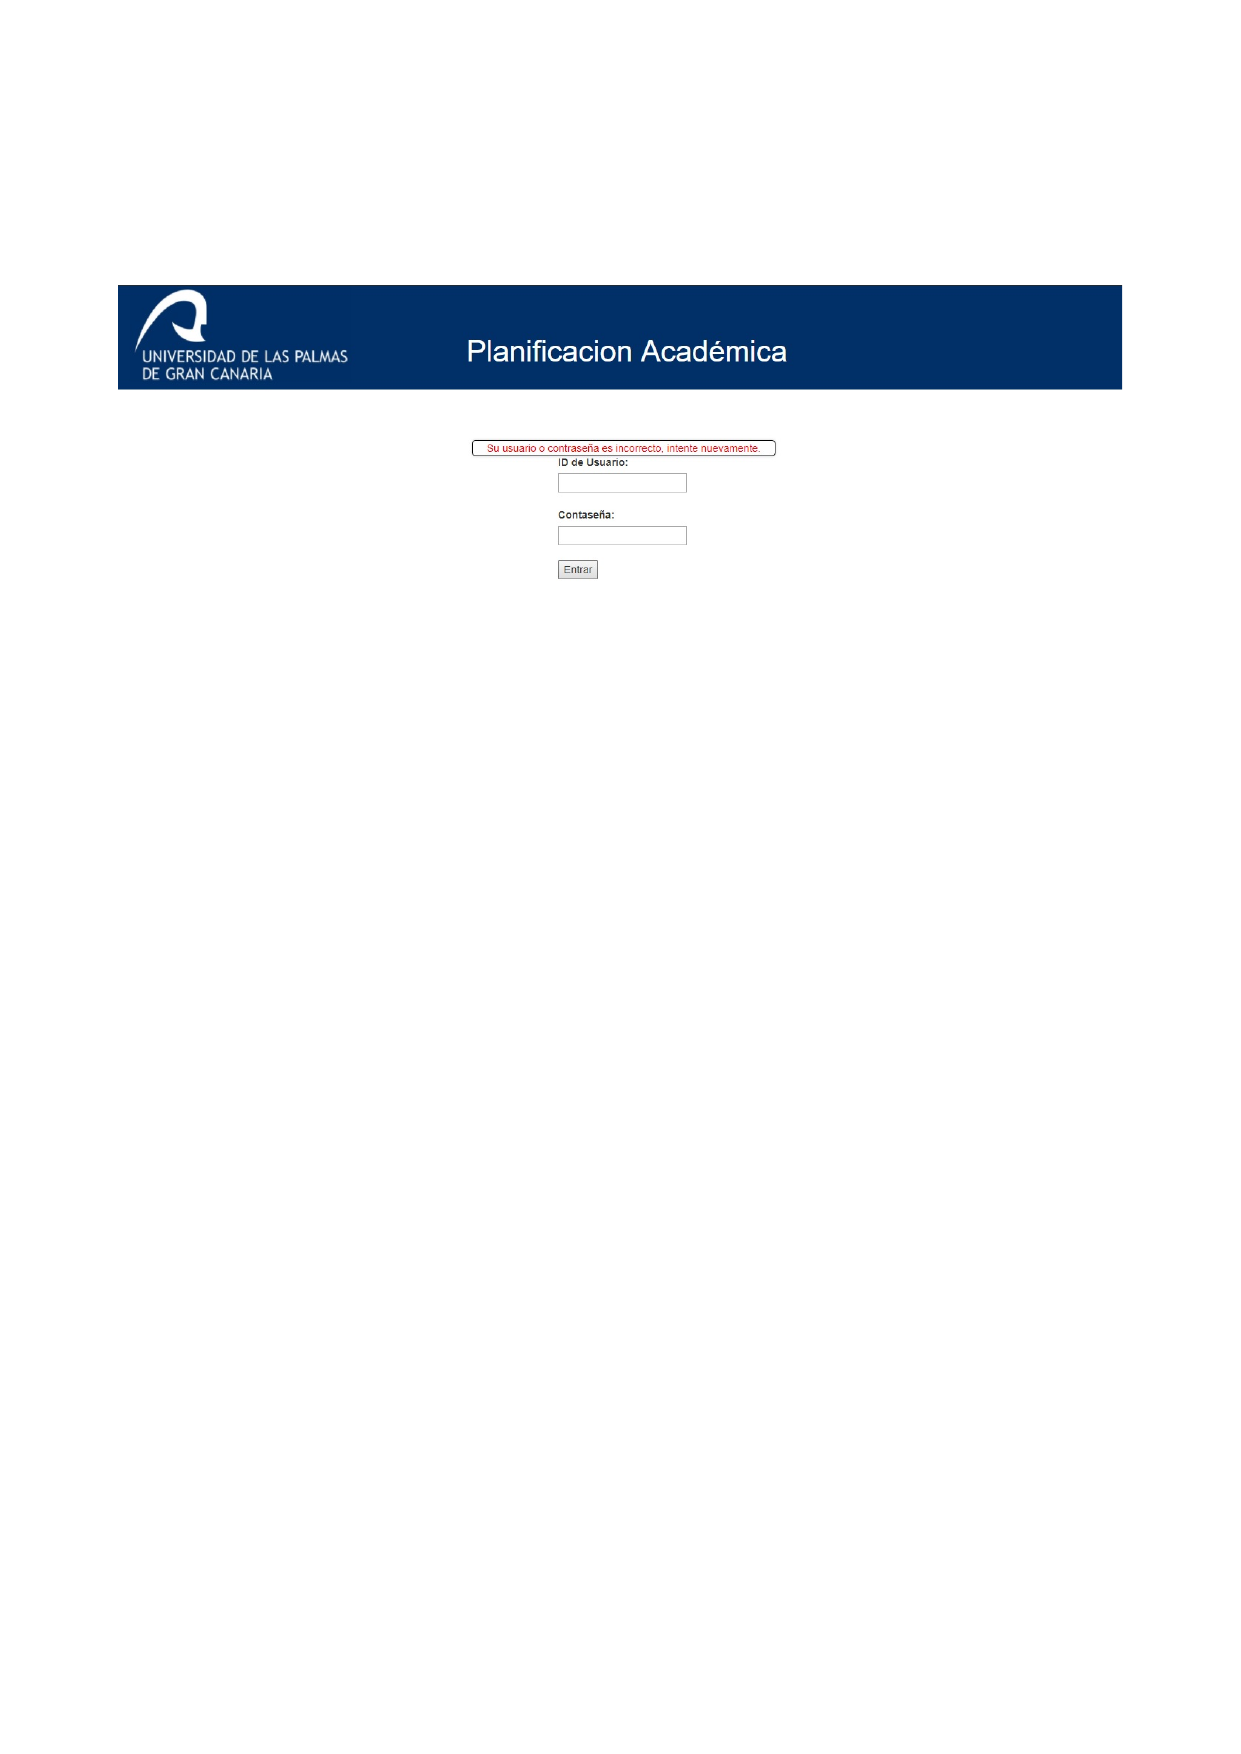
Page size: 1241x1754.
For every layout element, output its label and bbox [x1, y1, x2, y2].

picture [118, 285, 1123, 753]
